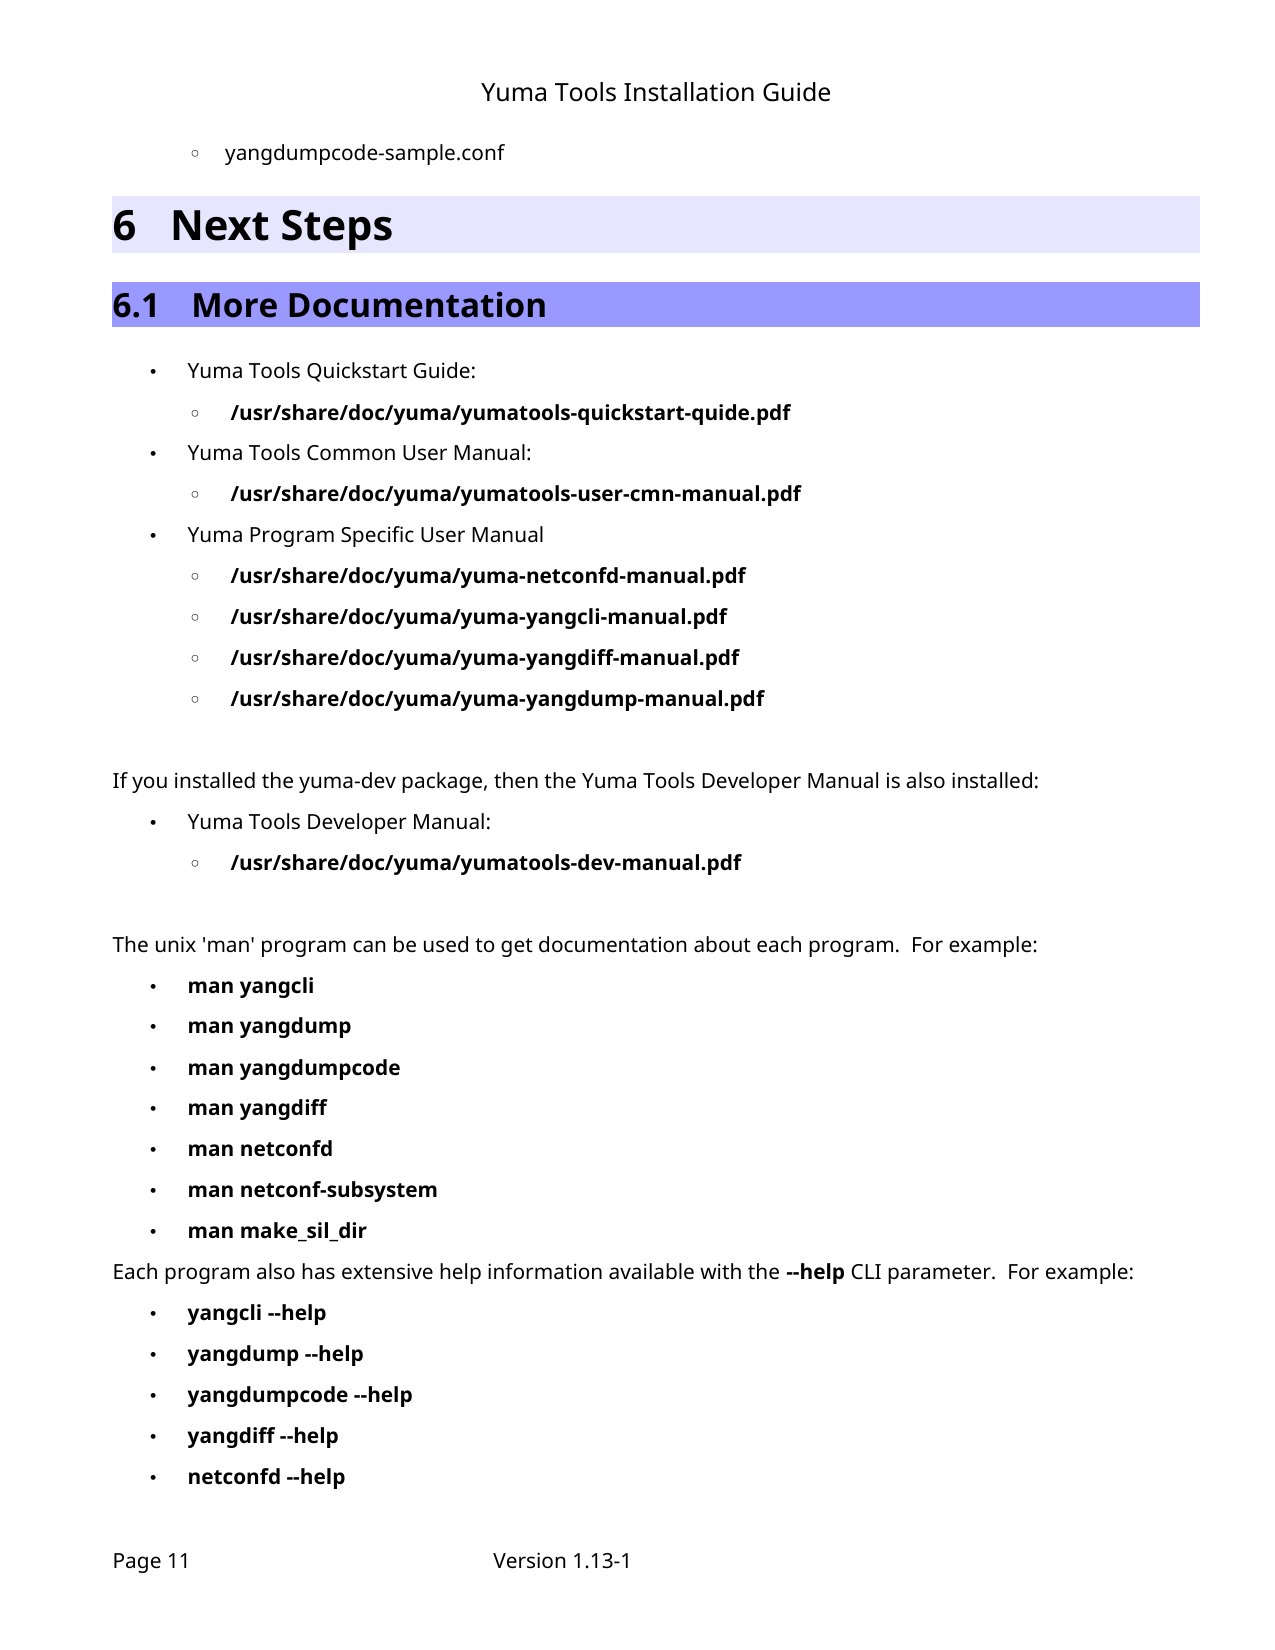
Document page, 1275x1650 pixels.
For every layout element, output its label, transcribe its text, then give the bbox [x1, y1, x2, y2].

list man netconfd [150, 1134, 1200, 1163]
subtitle Next Steps [112, 196, 1200, 253]
list man make_sil_dir [150, 1216, 1200, 1245]
list yangdump --help [150, 1339, 1200, 1368]
list yangcli --help [150, 1298, 1200, 1327]
subtitle More Documentation [112, 282, 1200, 327]
list /usr/share/doc/yuma/yumatools-quickstart-quide.pdf [187, 398, 1200, 426]
list netconfd --help [150, 1462, 1200, 1490]
list yangdiff --help [150, 1421, 1200, 1449]
list man netconf-subsystem [150, 1175, 1200, 1204]
list /usr/share/doc/yuma/yuma-yangdump-manual.pdf [187, 684, 1200, 713]
list /usr/share/doc/yuma/yuma-yangdiff-manual.pdf [187, 643, 1200, 672]
list Yuma Tools Quickstart Guide: [150, 357, 1200, 385]
list Yuma Program Specific User Manual [150, 520, 1200, 549]
list Yuma Tools Developer Manual: [150, 807, 1200, 835]
list /usr/share/doc/yuma/yuma-yangcli-manual.pdf [187, 602, 1200, 631]
list /usr/share/doc/yuma/yumatools-dev-manual.pdf [187, 848, 1200, 876]
list /usr/share/doc/yuma/yuma-netconfd-manual.pdf [187, 561, 1200, 590]
text The unix 'man' program can be used to get documentation about each program. For example: [112, 930, 1200, 958]
list man yangcli [150, 971, 1200, 999]
list man yangdumpcode [150, 1053, 1200, 1081]
list yangdumpcode --help [150, 1380, 1200, 1408]
list yangdumpcode-sample.conf [187, 138, 1200, 167]
text If you installed the yuma-dev package, then the Yuma Tools Developer Manual is also installed: [112, 766, 1200, 794]
list man yangdiff [150, 1093, 1200, 1122]
text Each program also has extensive help information available with the --help CLI parameter. For example: [112, 1257, 1200, 1286]
list man yangdump [150, 1012, 1200, 1040]
list Yuma Tools Common User Manual: [150, 438, 1200, 467]
list /usr/share/doc/yuma/yumatools-user-cmn-manual.pdf [187, 479, 1200, 508]
